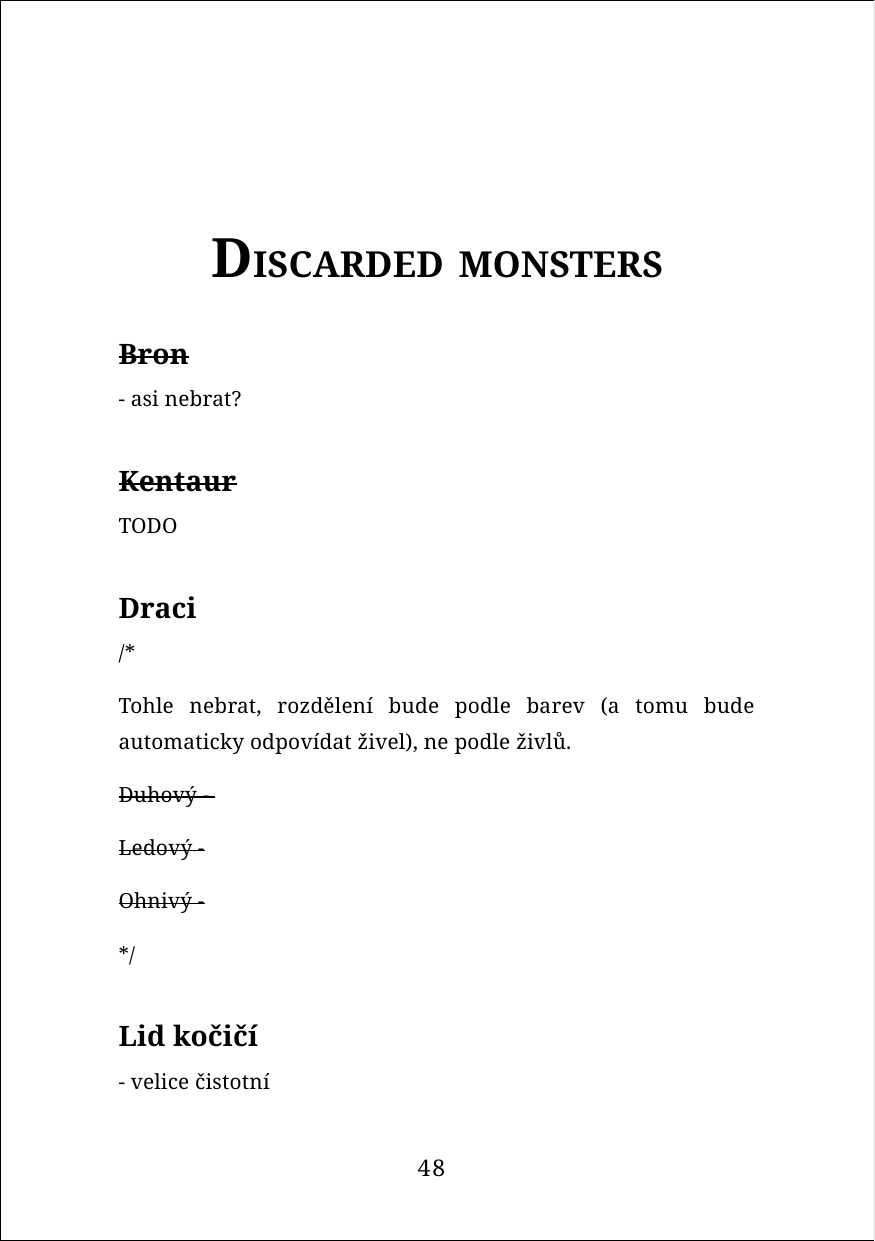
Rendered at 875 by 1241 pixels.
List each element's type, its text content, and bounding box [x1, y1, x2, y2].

subtitle Discarded monsters [118, 219, 756, 293]
text - asi nebrat? [118, 384, 756, 413]
text - velice čistotní [118, 1067, 756, 1095]
subtitle Draci [118, 588, 756, 626]
text TODO [118, 511, 756, 540]
text Ledový - [118, 833, 756, 862]
text /* [118, 638, 756, 667]
text Duhový - [118, 780, 756, 809]
text */ [118, 940, 756, 968]
text Tohle nebrat, rozdělení bude podle barev (a tomu bude automaticky odpovídat živel), ne podle živlů. [118, 691, 756, 755]
subtitle Lid kočičí [118, 1017, 756, 1055]
text Ohnivý - [118, 887, 756, 915]
subtitle Bron [118, 334, 756, 372]
subtitle Kentaur [118, 461, 756, 499]
